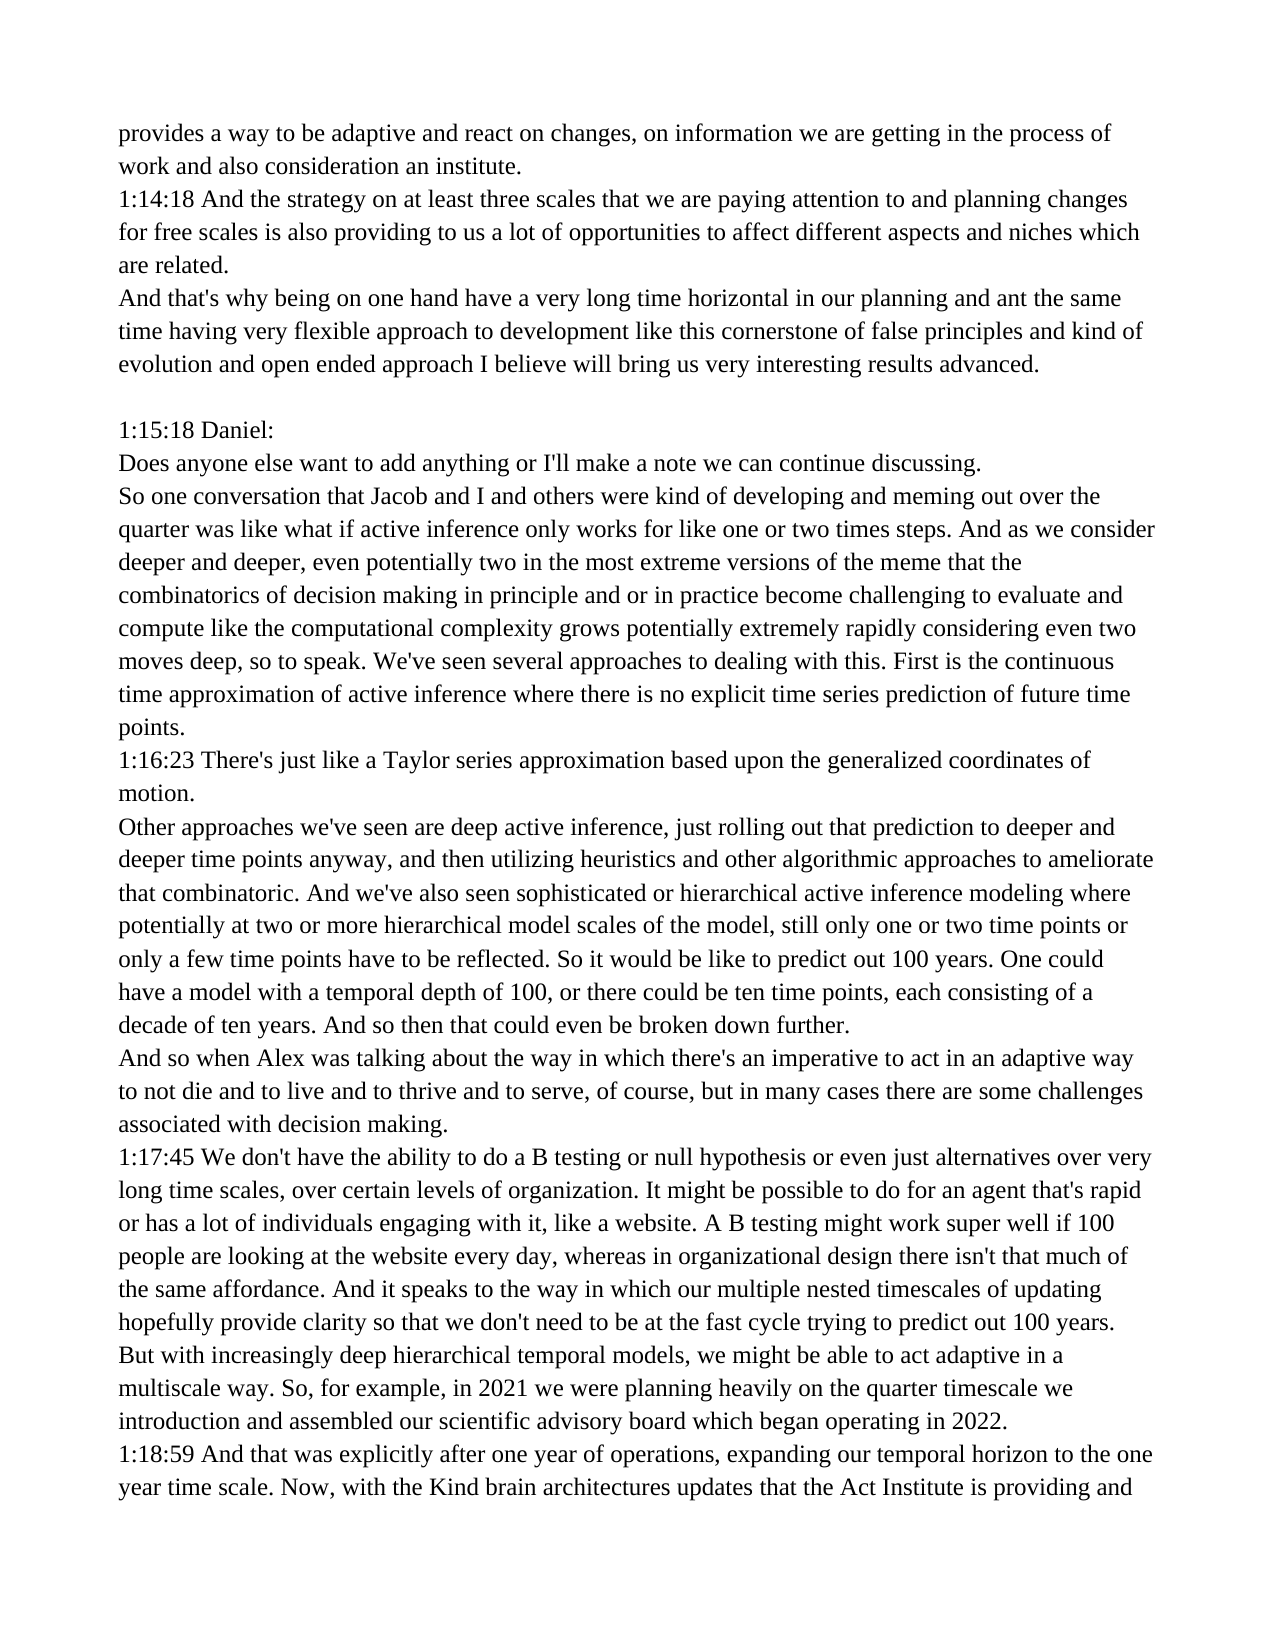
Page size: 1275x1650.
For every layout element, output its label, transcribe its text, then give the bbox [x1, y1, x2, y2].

text provides a way to be adaptive and react on changes, on information we are getting in the process of work and also consideration an institute. [118, 118, 1157, 180]
text And so when Alex was talking about the way in which there's an imperative to act in an adaptive way to not die and to live and to thrive and to serve, of course, but in many cases there are some challenges associated with decision making. [118, 1043, 1157, 1137]
text 1:14:18 And the strategy on at least three scales that we are paying attention to and planning changes for free scales is also providing to us a lot of opportunities to affect different aspects and niches which are related. [118, 184, 1157, 279]
text 1:18:59 And that was explicitly after one year of operations, expanding our temporal horizon to the one year time scale. Now, with the Kind brain architectures updates that the Act Institute is providing and [118, 1439, 1157, 1501]
text But with increasingly deep hierarchical temporal models, we might be able to act adaptive in a multiscale way. So, for example, in 2021 we were planning heavily on the quarter timescale we introduction and assembled our scientific advisory board which began operating in 2022. [118, 1340, 1157, 1435]
text Other approaches we've seen are deep active inference, just rolling out that prediction to deeper and deeper time points anyway, and then utilizing heuristics and other algorithmic approaches to ameliorate that combinatoric. And we've also seen sophisticated or hierarchical active inference modeling where potentially at two or more hierarchical model scales of the model, still only one or two time points or only a few time points have to be reflected. So it would be like to predict out 100 years. One could have a model with a temporal depth of 100, or there could be ten time points, each consisting of a decade of ten years. And so then that could even be broken down further. [118, 812, 1157, 1038]
text 1:17:45 We don't have the ability to do a B testing or null hypothesis or even just alternatives over very long time scales, over certain levels of organization. It might be possible to do for an agent that's rapid or has a lot of individuals engaging with it, like a website. A B testing might work super well if 100 people are looking at the website every day, whereas in organizational design there isn't that much of the same affordance. And it speaks to the way in which our multiple nested timescales of updating hopefully provide clarity so that we don't need to be at the fast cycle trying to predict out 100 years. [118, 1142, 1157, 1336]
text Does anyone else want to add anything or I'll make a note we can continue discussing. [118, 448, 1157, 477]
text And that's why being on one hand have a very long time horizontal in our planning and ant the same time having very flexible approach to development like this cornerstone of false principles and kind of evolution and open ended approach I believe will bring us very interesting results advanced. [118, 283, 1157, 378]
text 1:15:18 Daniel: [118, 415, 1157, 444]
text 1:16:23 There's just like a Taylor series approximation based upon the generalized coordinates of motion. [118, 746, 1157, 807]
text So one conversation that Jacob and I and others were kind of developing and meming out over the quarter was like what if active inference only works for like one or two times steps. And as we consider deeper and deeper, even potentially two in the most extreme versions of the meme that the combinatorics of decision making in principle and or in practice become challenging to evaluate and compute like the computational complexity grows potentially extremely rapidly considering even two moves deep, so to speak. We've seen several approaches to dealing with this. First is the continuous time approximation of active inference where there is no explicit time series prediction of future time points. [118, 481, 1157, 741]
